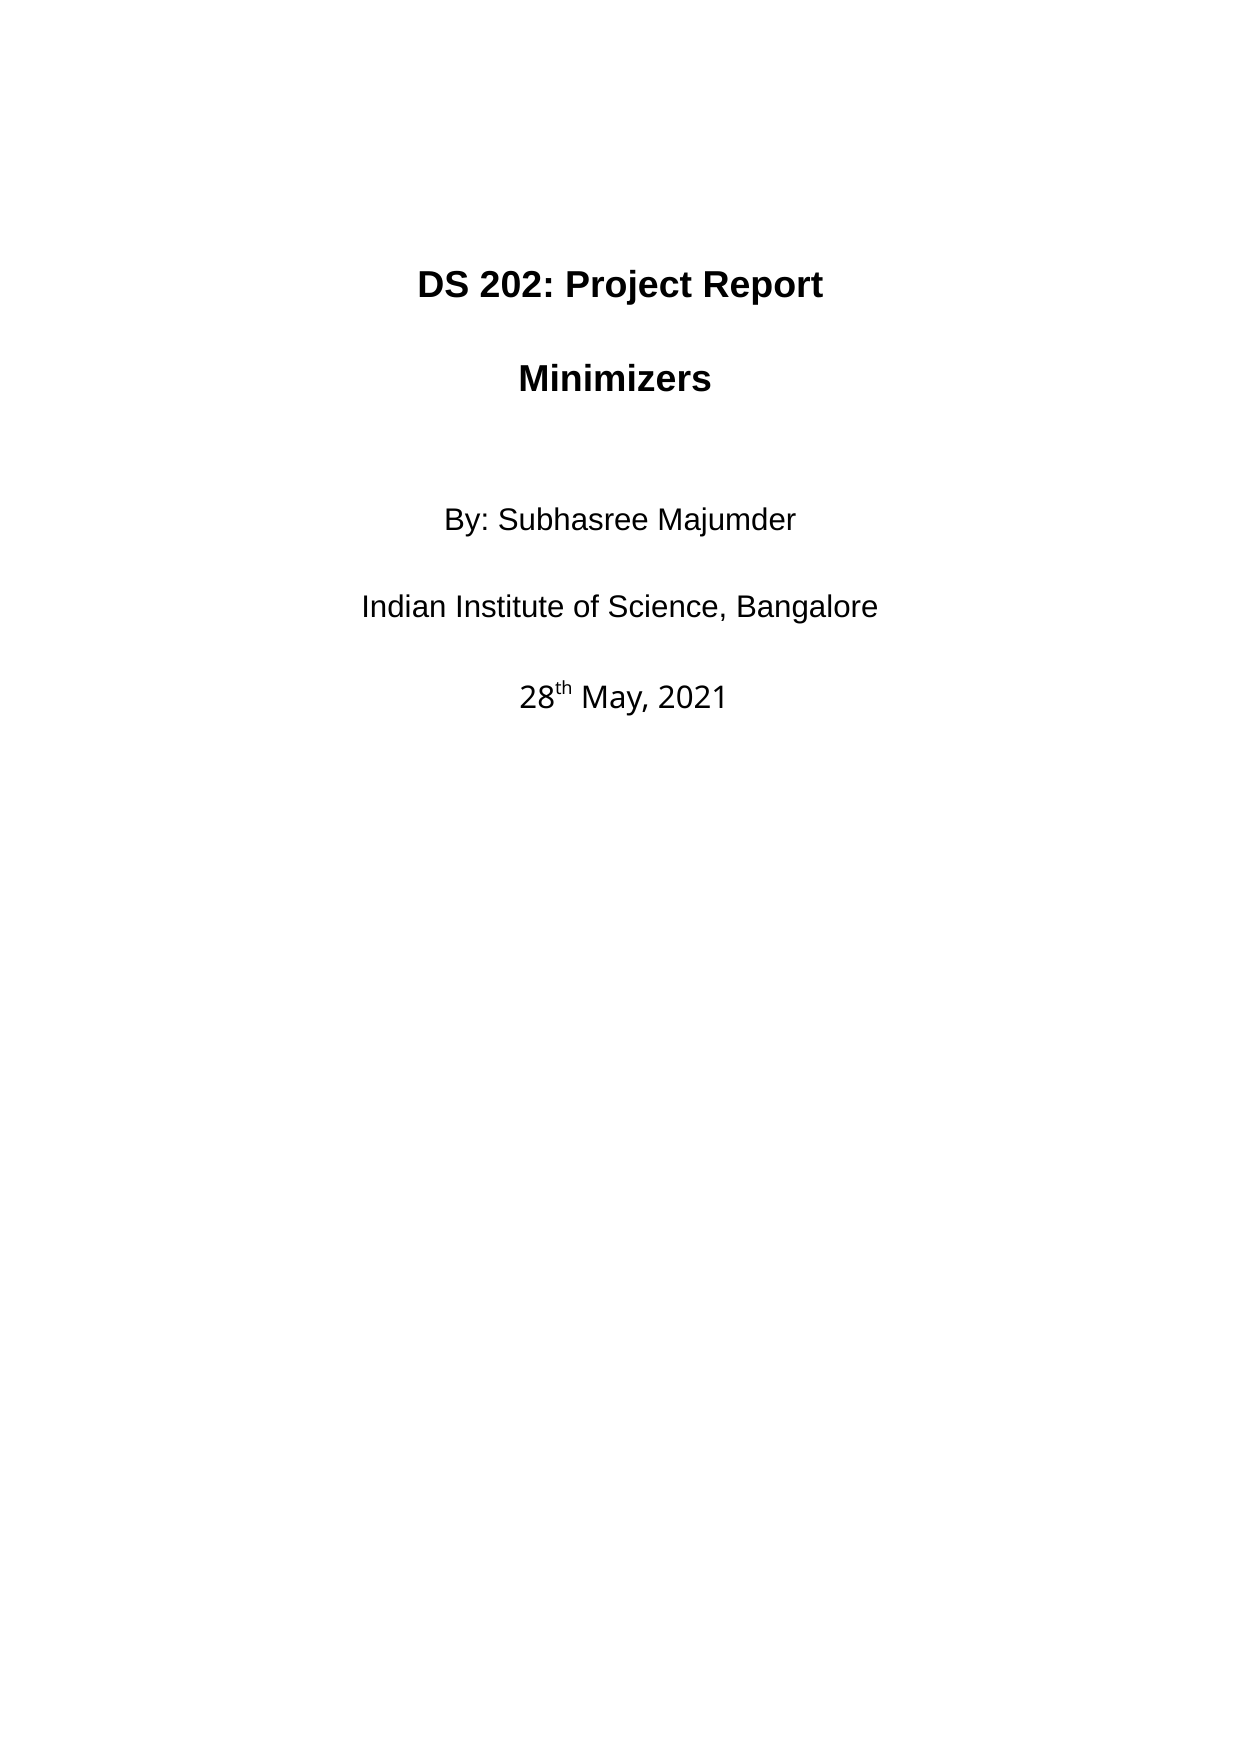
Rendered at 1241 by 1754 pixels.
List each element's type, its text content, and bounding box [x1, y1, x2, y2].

text By: Subhasree Majumder [118, 501, 1122, 537]
text 28th May, 2021 [118, 675, 1122, 718]
text Minimizers [118, 356, 1122, 399]
text DS 202: Project Report [118, 262, 1122, 305]
text Indian Institute of Science, Bangalore [118, 588, 1122, 624]
